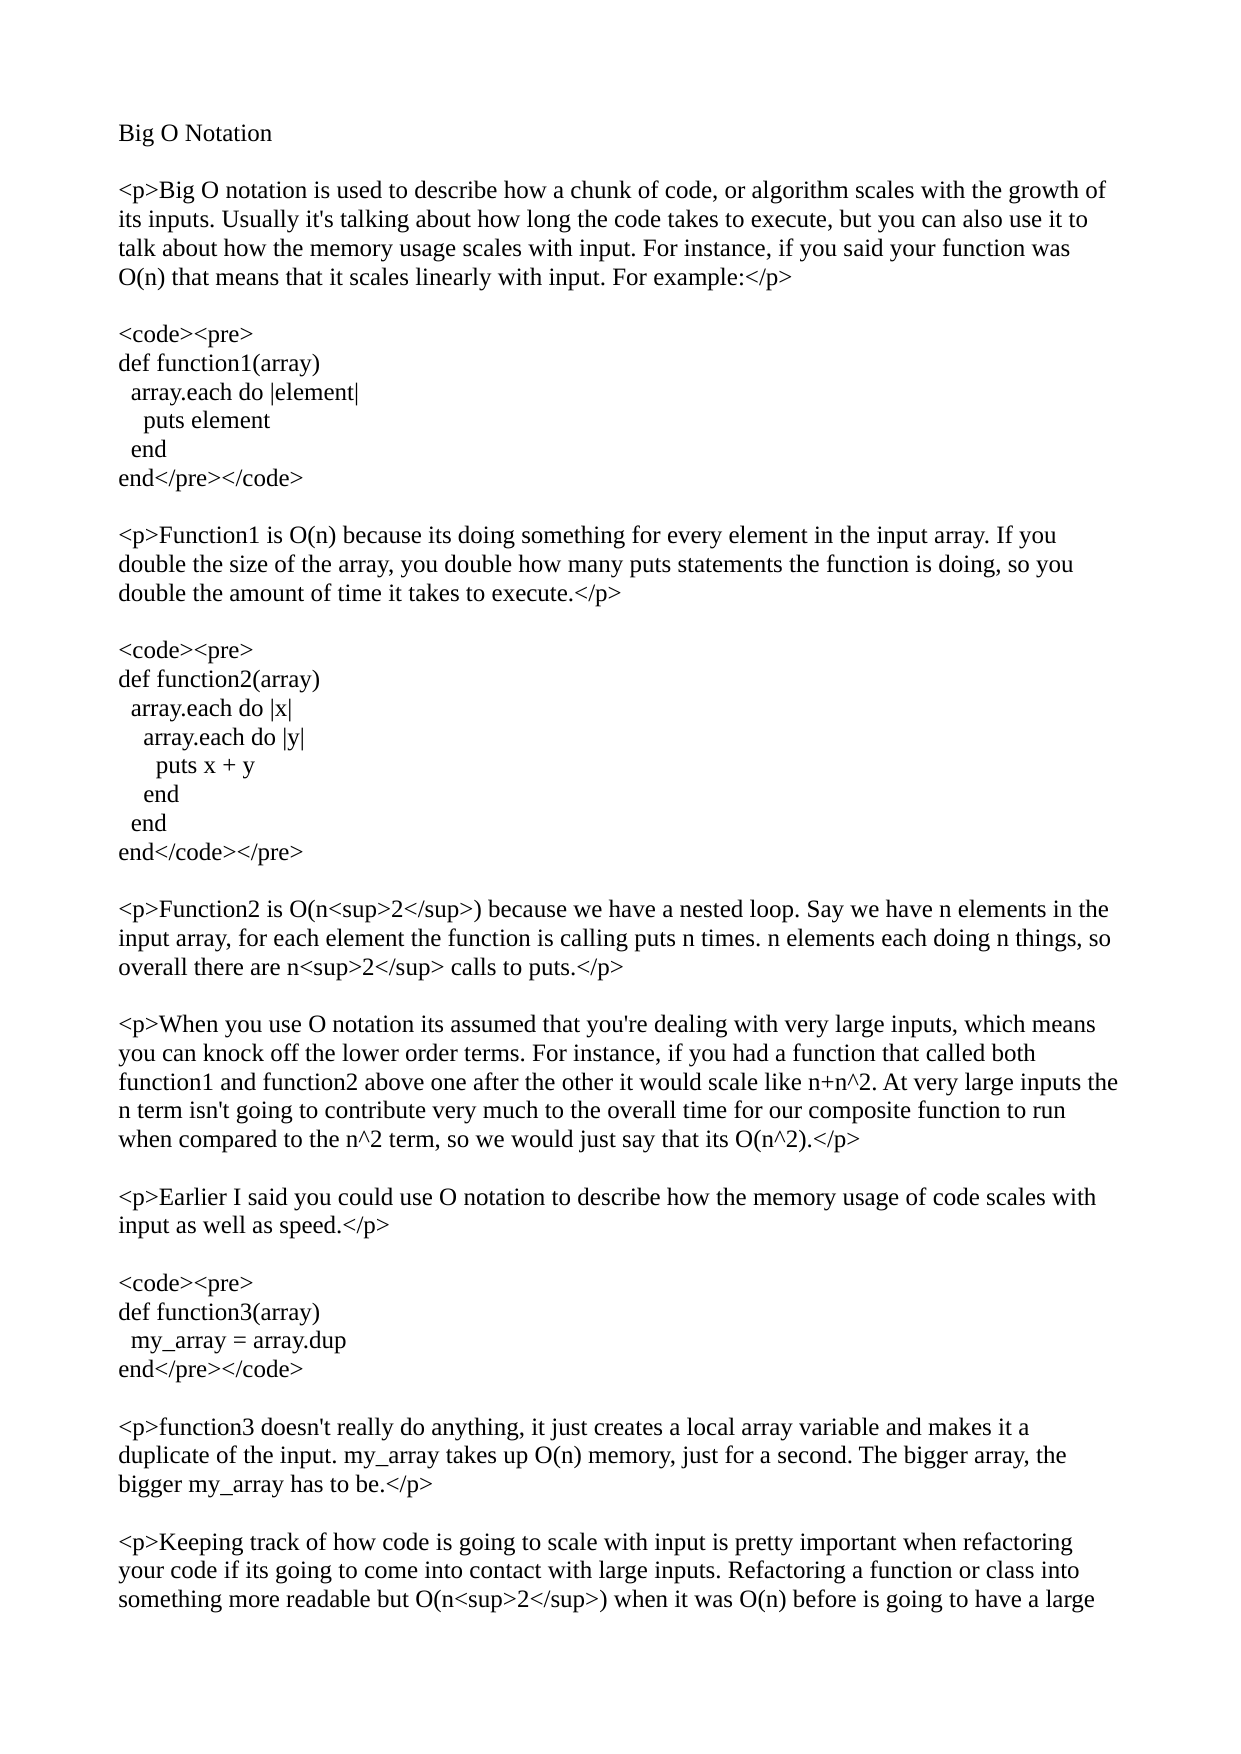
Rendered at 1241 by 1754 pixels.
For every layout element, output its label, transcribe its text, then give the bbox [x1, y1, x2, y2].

text end [118, 434, 1122, 463]
text <code><pre> [118, 319, 1122, 348]
text <p>Earlier I said you could use O notation to describe how the memory usage of code scales with input as well as speed.</p> [118, 1182, 1122, 1239]
text <p>Keeping track of how code is going to scale with input is pretty important when refactoring your code if its going to come into contact with large inputs. Refactoring a function or class into something more readable but O(n<sup>2</sup>) when it was O(n) before is going to have a large [118, 1527, 1122, 1613]
text def function2(array) [118, 664, 1122, 693]
text array.each do |x| [118, 693, 1122, 722]
text my_array = array.dup [118, 1326, 1122, 1354]
text puts x + y [118, 751, 1122, 779]
text array.each do |element| [118, 377, 1122, 406]
text def function1(array) [118, 348, 1122, 377]
text end</code></pre> [118, 837, 1122, 866]
text def function3(array) [118, 1297, 1122, 1326]
text puts element [118, 406, 1122, 434]
text <code><pre> [118, 636, 1122, 664]
text <p>function3 doesn't really do anything, it just creates a local array variable and makes it a duplicate of the input. my_array takes up O(n) memory, just for a second. The bigger array, the bigger my_array has to be.</p> [118, 1412, 1122, 1498]
text end [118, 779, 1122, 808]
text Big O Notation [118, 118, 1122, 147]
text end</pre></code> [118, 463, 1122, 492]
text array.each do |y| [118, 722, 1122, 751]
text end</pre></code> [118, 1354, 1122, 1383]
text <p>When you use O notation its assumed that you're dealing with very large inputs, which means you can knock off the lower order terms. For instance, if you had a function that called both function1 and function2 above one after the other it would scale like n+n^2. At very large inputs the n term isn't going to contribute very much to the overall time for our composite function to run when compared to the n^2 term, so we would just say that its O(n^2).</p> [118, 1009, 1122, 1153]
text <p>Big O notation is used to describe how a chunk of code, or algorithm scales with the growth of its inputs. Usually it's talking about how long the code takes to execute, but you can also use it to talk about how the memory usage scales with input. For instance, if you said your function was O(n) that means that it scales linearly with input. For example:</p> [118, 176, 1122, 291]
text <code><pre> [118, 1268, 1122, 1297]
text end [118, 808, 1122, 837]
text <p>Function2 is O(n<sup>2</sup>) because we have a nested loop. Say we have n elements in the input array, for each element the function is calling puts n times. n elements each doing n things, so overall there are n<sup>2</sup> calls to puts.</p> [118, 894, 1122, 981]
text <p>Function1 is O(n) because its doing something for every element in the input array. If you double the size of the array, you double how many puts statements the function is doing, so you double the amount of time it takes to execute.</p> [118, 521, 1122, 607]
